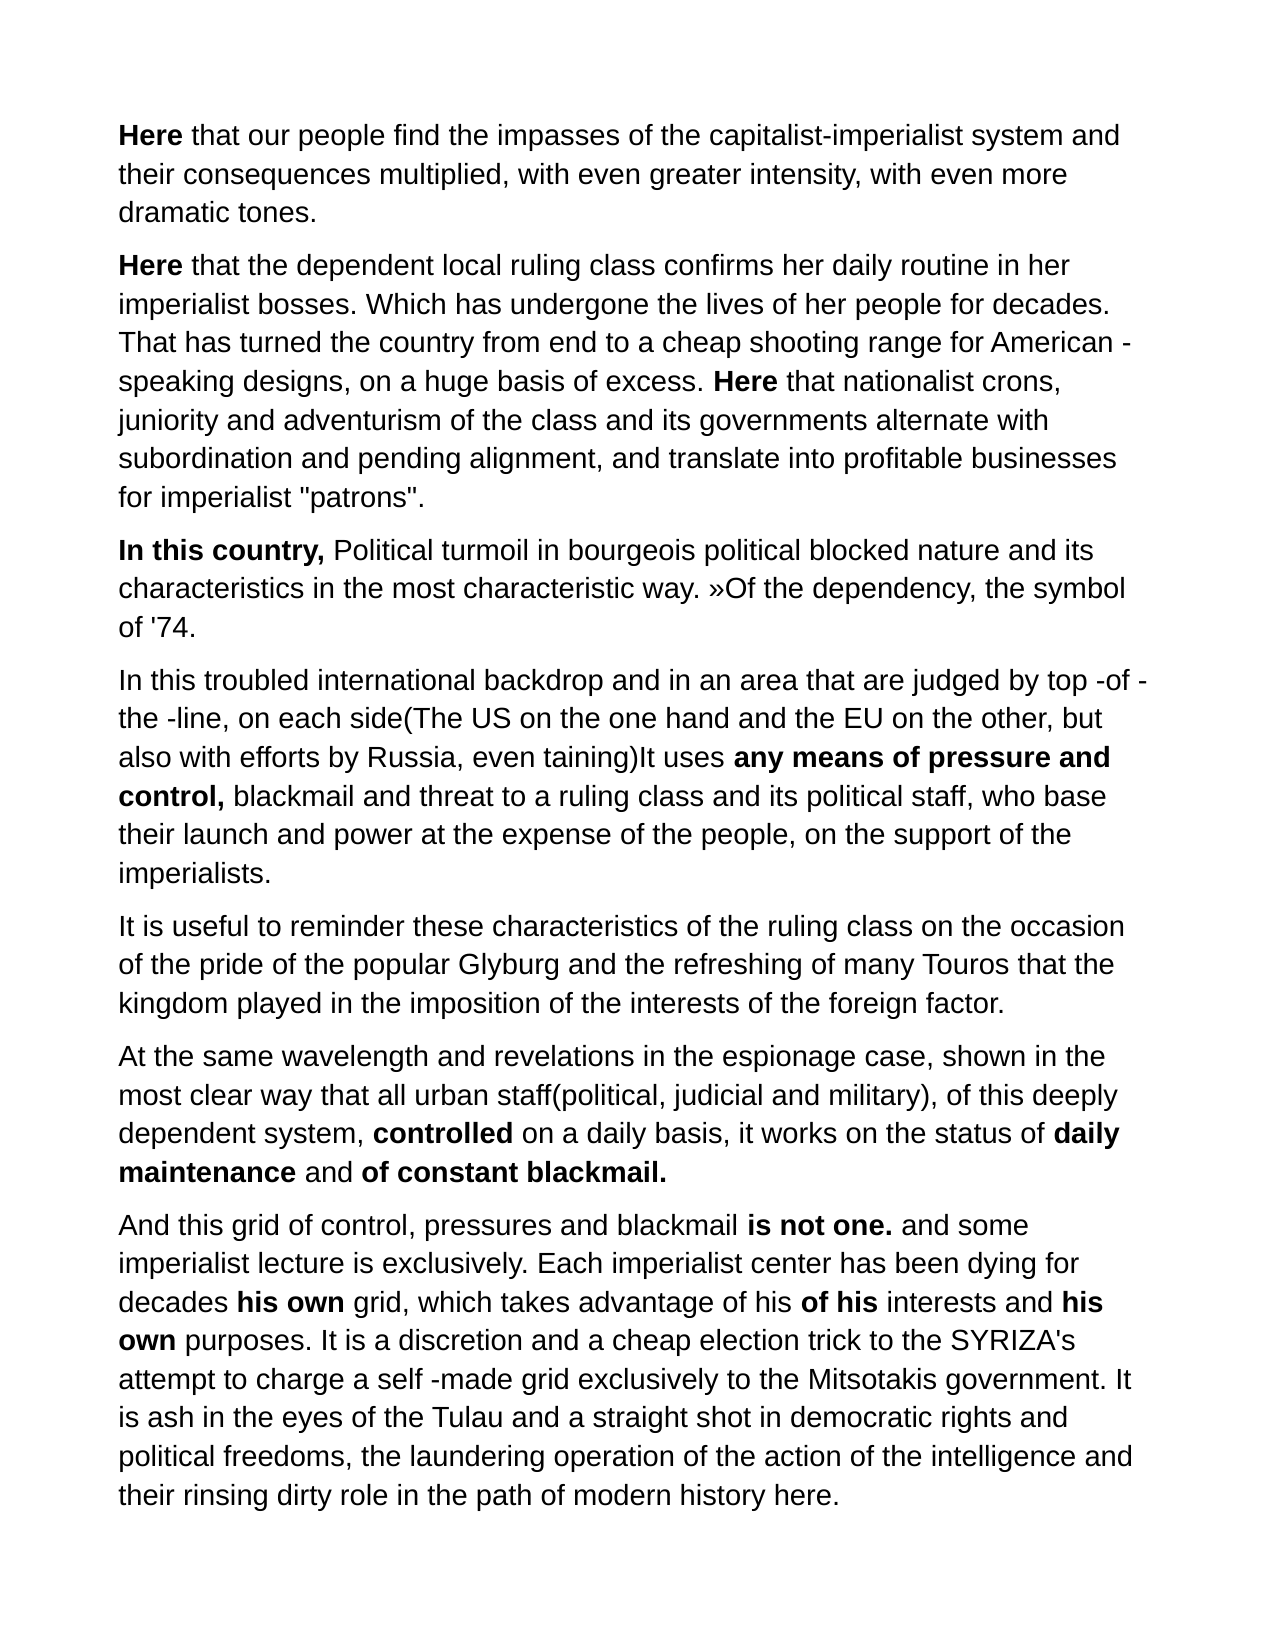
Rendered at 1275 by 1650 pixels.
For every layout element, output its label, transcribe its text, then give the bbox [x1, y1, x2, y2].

text It is useful to reminder these characteristics of the ruling class on the occasion of the pride of the popular Glyburg and the refreshing of many Touros that the kingdom played in the imposition of the interests of the foreign factor. [118, 909, 1157, 1019]
text Here that our people find the impasses of the capitalist-imperialist system and their consequences multiplied, with even greater intensity, with even more dramatic tones. [118, 118, 1157, 229]
text In this country, Political turmoil in bourgeois political blocked nature and its characteristics in the most characteristic way. »Of the dependency, the symbol of '74. [118, 533, 1157, 643]
text And this grid of control, pressures and blackmail is not one. and some imperialist lecture is exclusively. Each imperialist center has been dying for decades his own grid, which takes advantage of his of his interests and his own purposes. It is a discretion and a cheap election trick to the SYRIZA's attempt to charge a self -made grid exclusively to the Mitsotakis government. It is ash in the eyes of the Tulau and a straight shot in democratic rights and political freedoms, the laundering operation of the action of the intelligence and their rinsing dirty role in the path of modern history here. [118, 1208, 1157, 1511]
text At the same wavelength and revelations in the espionage case, shown in the most clear way that all urban staff(political, judicial and military), of this deeply dependent system, controlled on a daily basis, it works on the status of daily maintenance and of constant blackmail. [118, 1039, 1157, 1188]
text Here that the dependent local ruling class confirms her daily routine in her imperialist bosses. Which has undergone the lives of her people for decades. That has turned the country from end to a cheap shooting range for American -speaking designs, on a huge basis of excess. Here that nationalist crons, juniority and adventurism of the class and its governments alternate with subordination and pending alignment, and translate into profitable businesses for imperialist "patrons". [118, 248, 1157, 513]
text In this troubled international backdrop and in an area that are judged by top -of -the -line, on each side(The US on the one hand and the EU on the other, but also with efforts by Russia, even taining)It uses any means of pressure and control, blackmail and threat to a ruling class and its political staff, who base their launch and power at the expense of the people, on the support of the imperialists. [118, 663, 1157, 889]
